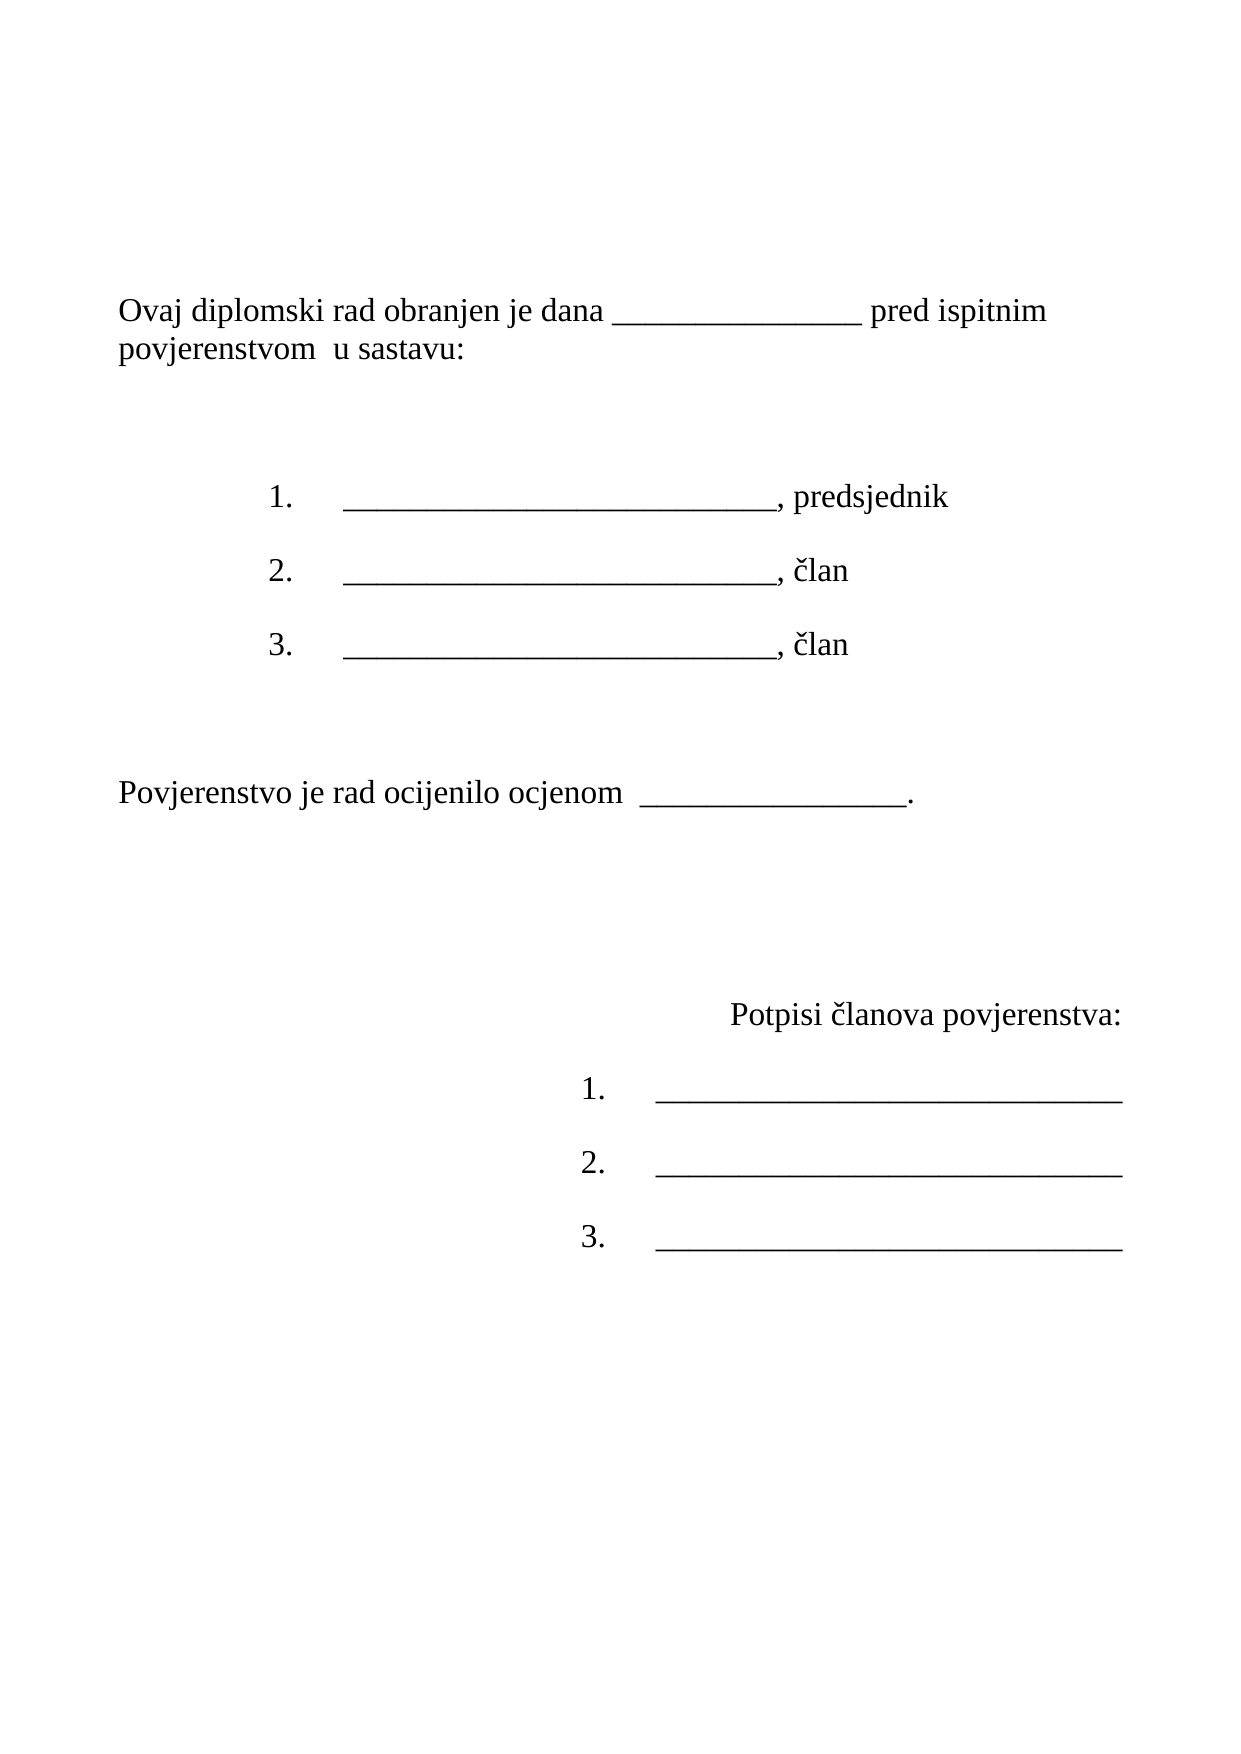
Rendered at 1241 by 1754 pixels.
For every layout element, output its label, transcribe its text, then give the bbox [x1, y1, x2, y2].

text 3. ____________________________ [118, 1216, 1122, 1254]
text Povjerenstvo je rad ocijenilo ocjenom ________________. [118, 772, 1122, 810]
text Ovaj diplomski rad obranjen je dana _______________ pred ispitnim povjerenstvom u sastavu: [118, 290, 1122, 367]
text 2. ____________________________ [118, 1142, 1122, 1180]
text 1. __________________________, predsjednik [118, 476, 1122, 514]
text 2. __________________________, član [118, 550, 1122, 588]
text 1. ____________________________ [118, 1068, 1122, 1106]
text 3. __________________________, član [118, 624, 1122, 662]
text Potpisi članova povjerenstva: [118, 994, 1122, 1032]
